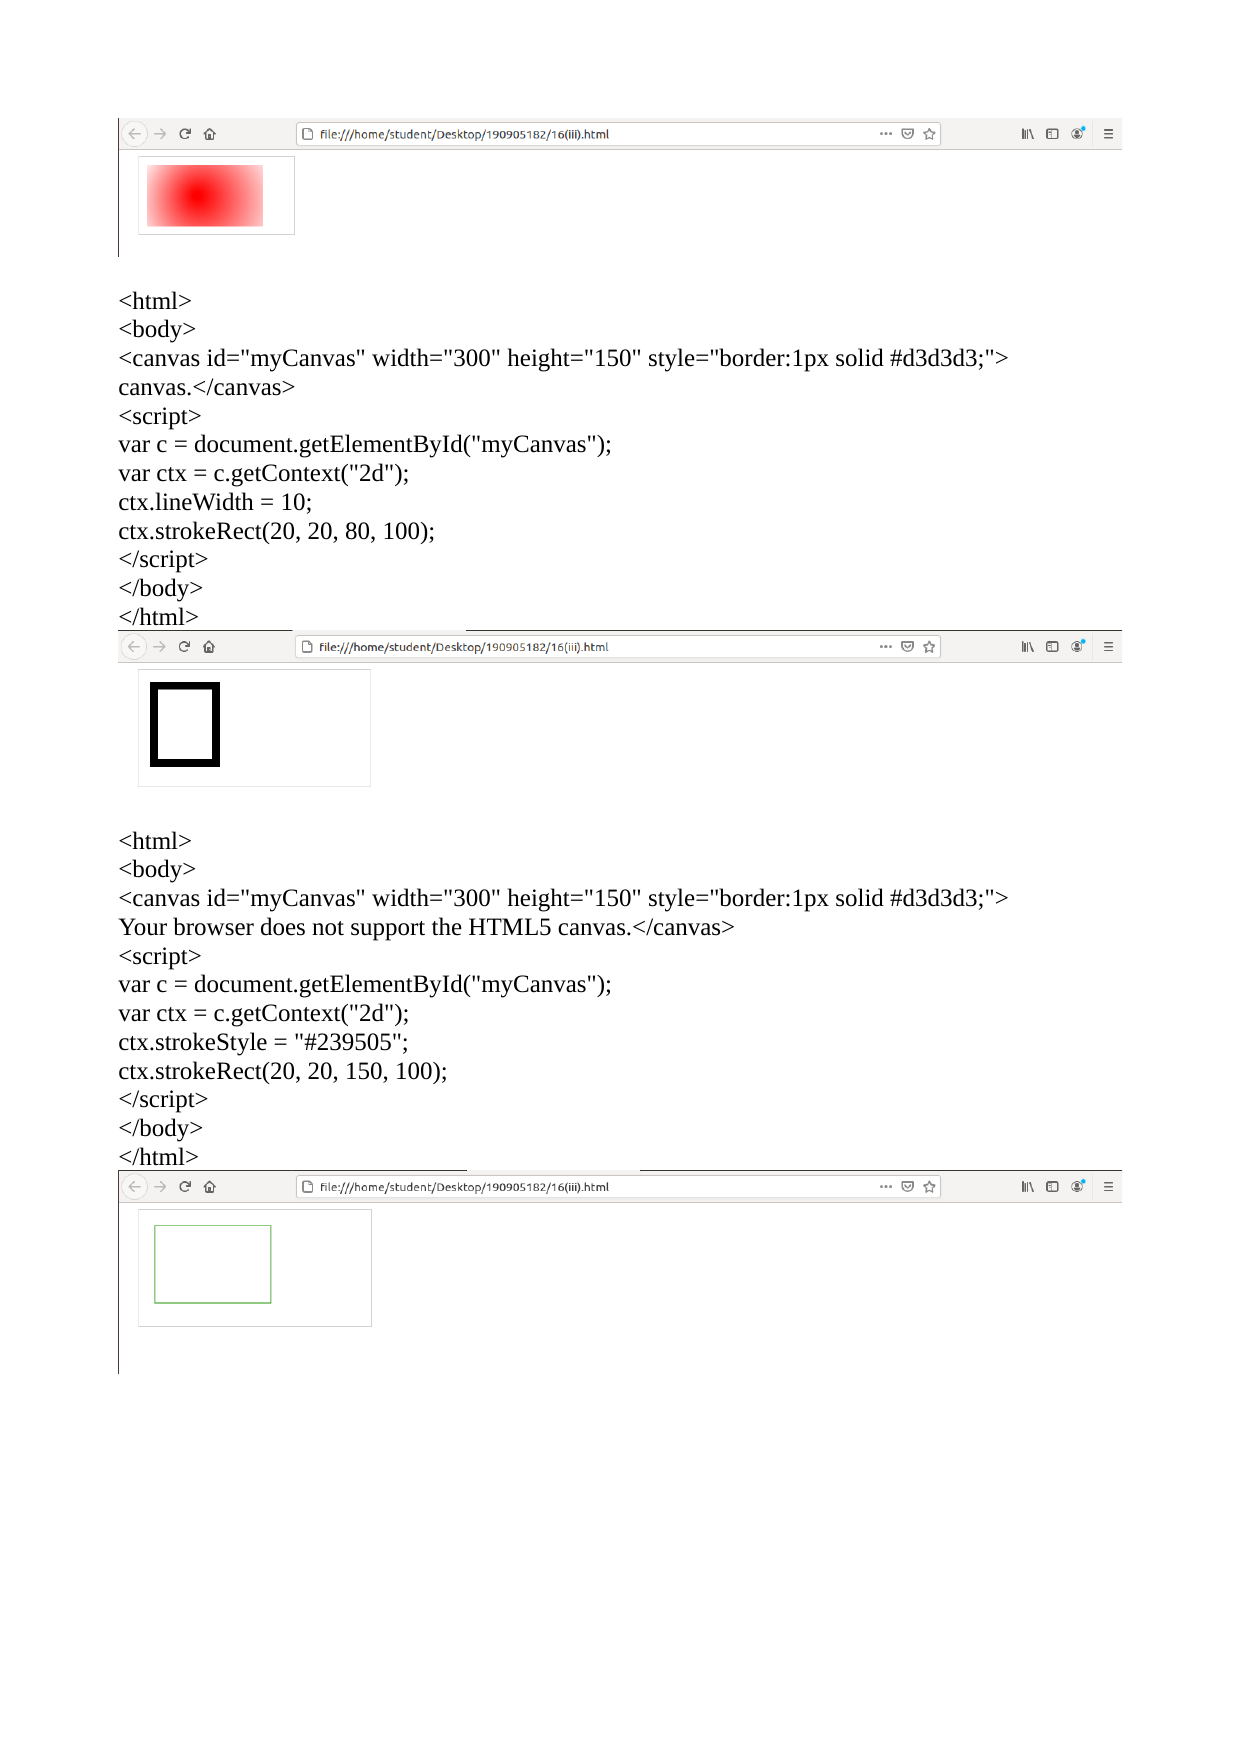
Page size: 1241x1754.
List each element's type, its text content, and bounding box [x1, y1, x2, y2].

text <canvas id="myCanvas" width="300" height="150" style="border:1px solid #d3d3d3;"> [118, 883, 1122, 912]
picture [118, 630, 1123, 797]
text ctx.strokeStyle = "#239505"; [118, 1027, 1122, 1056]
text </script> [118, 1084, 1122, 1113]
text </html> [118, 602, 1122, 630]
picture [118, 118, 1123, 257]
text var c = document.getElementById("myCanvas"); [118, 429, 1122, 458]
text canvas.</canvas> [118, 372, 1122, 401]
text ctx.strokeRect(20, 20, 80, 100); [118, 516, 1122, 544]
text ctx.lineWidth = 10; [118, 487, 1122, 516]
text var ctx = c.getContext("2d"); [118, 458, 1122, 487]
text var c = document.getElementById("myCanvas"); [118, 969, 1122, 998]
text <canvas id="myCanvas" width="300" height="150" style="border:1px solid #d3d3d3;"> [118, 343, 1122, 372]
text <html> [118, 826, 1122, 854]
text <script> [118, 401, 1122, 429]
text </body> [118, 1113, 1122, 1142]
text var ctx = c.getContext("2d"); [118, 998, 1122, 1027]
text <html> [118, 286, 1122, 314]
text ctx.strokeRect(20, 20, 150, 100); [118, 1056, 1122, 1084]
text </script> [118, 544, 1122, 573]
text <script> [118, 941, 1122, 969]
text </html> [118, 1142, 1122, 1170]
picture [118, 1170, 1123, 1374]
text <body> [118, 854, 1122, 883]
text <body> [118, 314, 1122, 343]
text </body> [118, 573, 1122, 602]
text Your browser does not support the HTML5 canvas.</canvas> [118, 912, 1122, 941]
